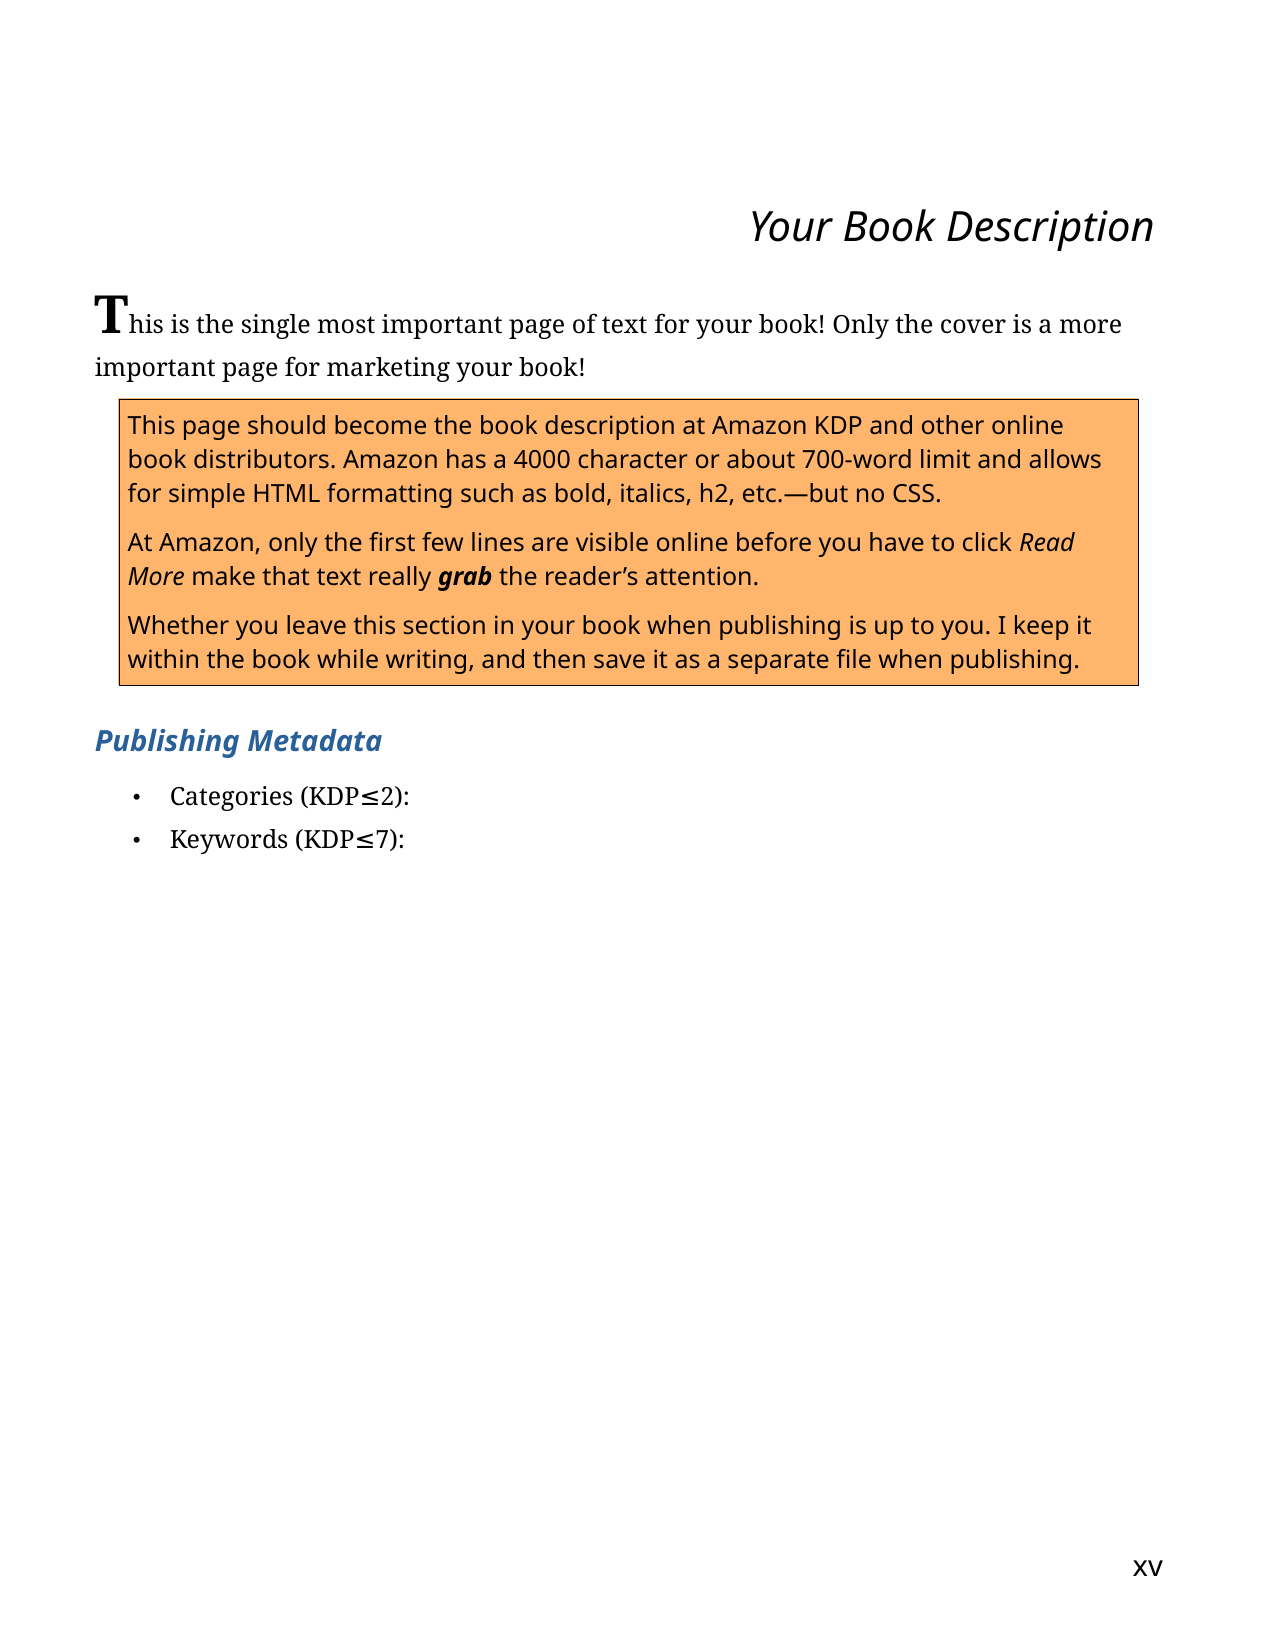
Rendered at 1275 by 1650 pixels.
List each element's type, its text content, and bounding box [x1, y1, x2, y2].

text This is the single most important page of text for your book! Only the cover is a more important page for marketing your book! [94, 278, 1162, 383]
list Keywords (KDP≤7): [132, 821, 1162, 855]
text This page should become the book description at Amazon KDP and other online book distributors. Amazon has a 4000 character or about 700-word limit and allows for simple HTML formatting such as bold, italics, h2, etc.—but no CSS. [120, 400, 1138, 510]
text At Amazon, only the first few lines are visible online before you have to click Read More make that text really grab the reader’s attention. [120, 516, 1138, 593]
list Categories (KDP≤2): [132, 778, 1162, 812]
subtitle Publishing Metadata [94, 721, 1162, 760]
text Whether you leave this section in your book when publishing is up to you. I keep it within the book while writing, and then save it as a separate file when publishing. [120, 599, 1138, 685]
subtitle Your Book Description [94, 194, 1162, 257]
